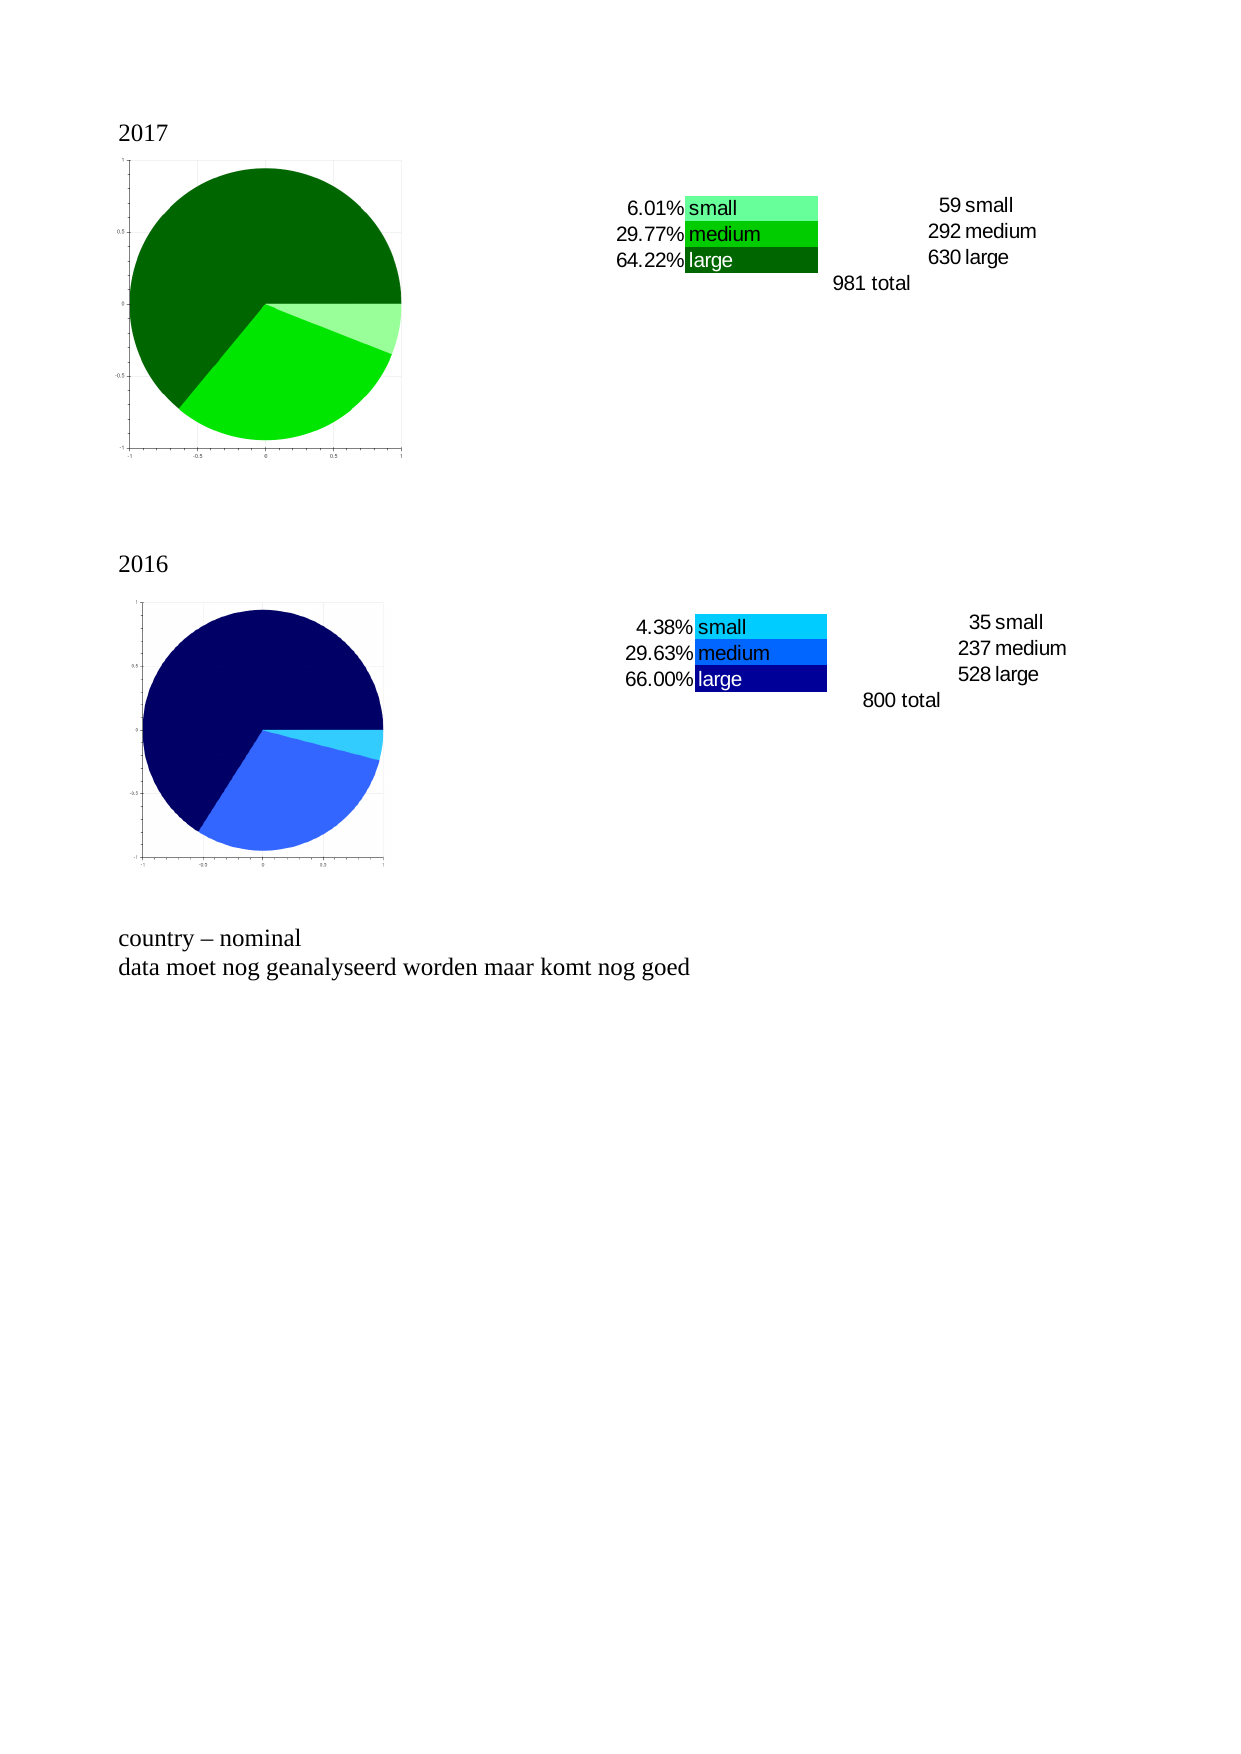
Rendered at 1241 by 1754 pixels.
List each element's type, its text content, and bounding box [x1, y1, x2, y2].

text country – nominal [118, 923, 1122, 952]
text data moet nog geanalyseerd worden maar komt nog goed [118, 952, 1122, 981]
picture [128, 600, 396, 868]
text 2016 [118, 549, 1122, 578]
picture [113, 158, 416, 460]
text 2017 [118, 118, 1122, 147]
